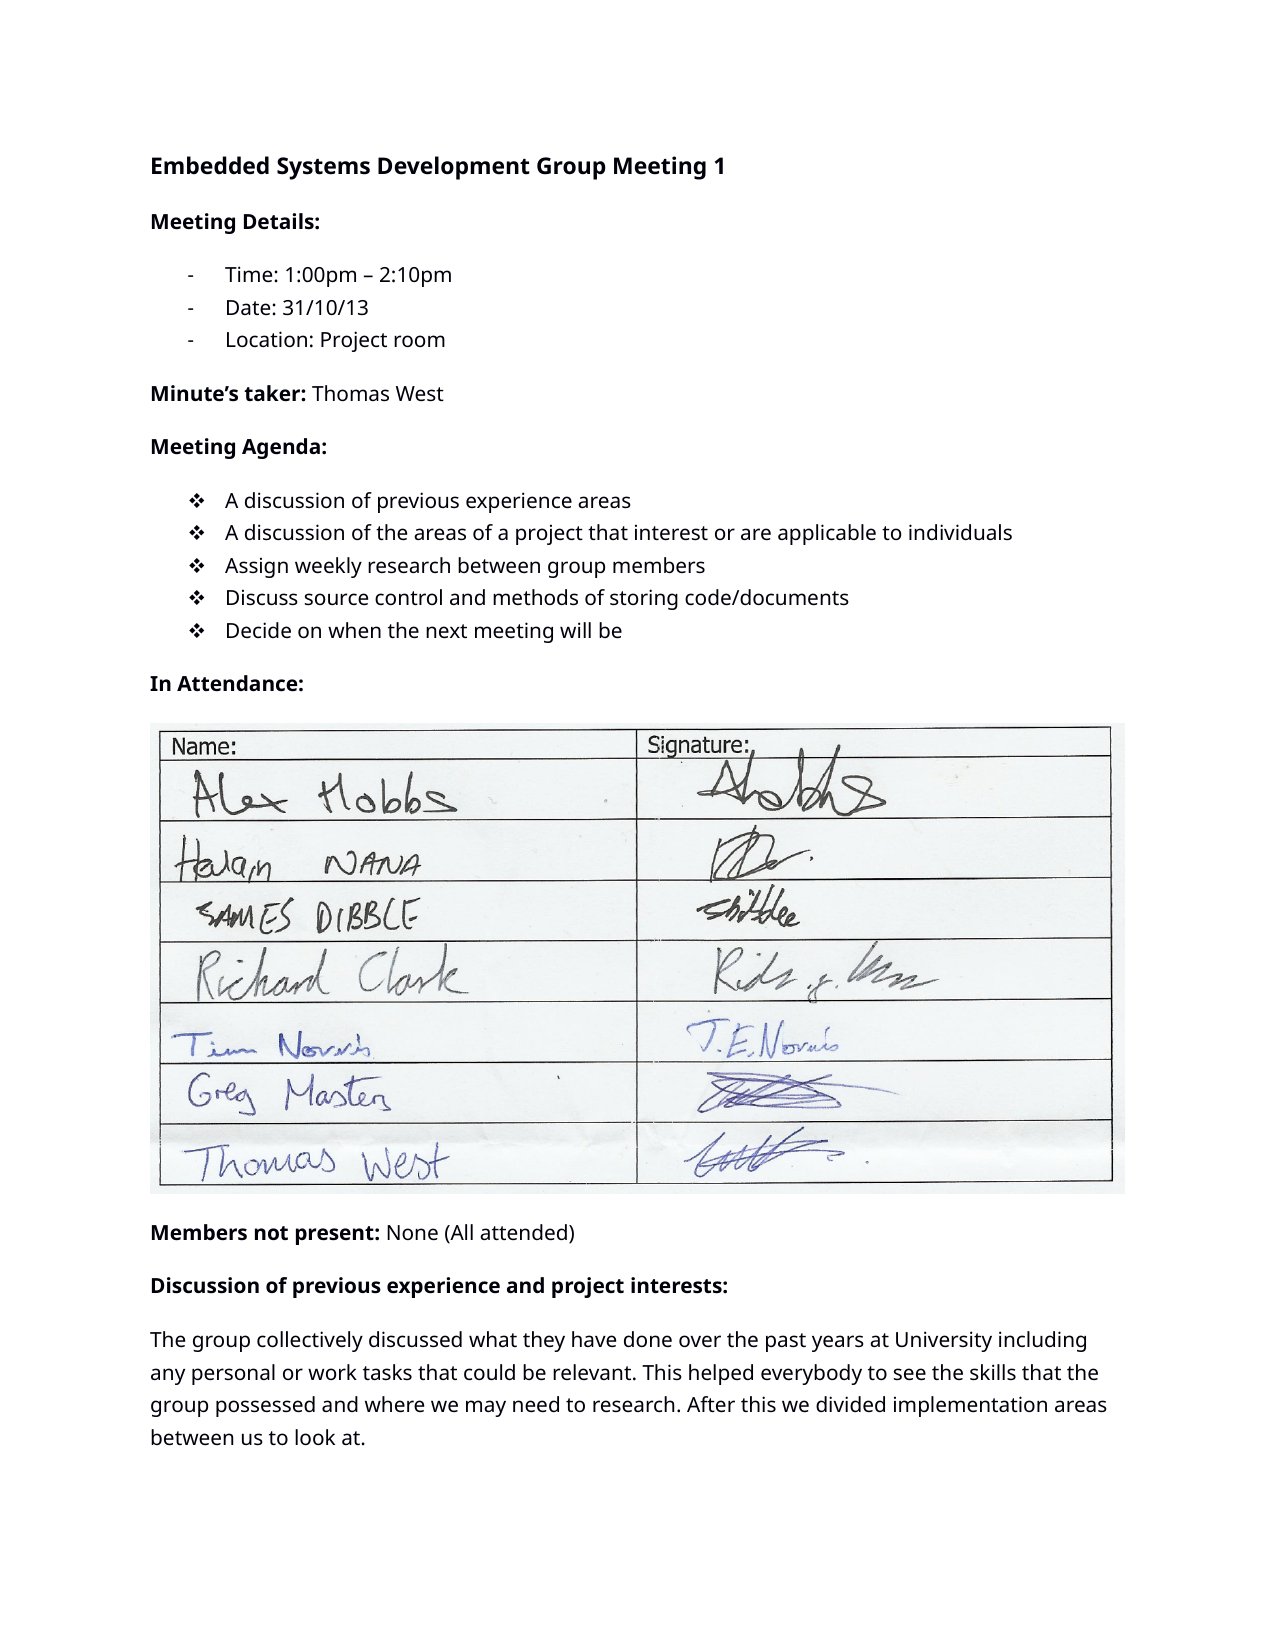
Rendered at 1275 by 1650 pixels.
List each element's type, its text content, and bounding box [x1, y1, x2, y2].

text Members not present: None (All attended) [150, 1218, 1125, 1247]
list Location: Project room [187, 325, 1125, 354]
list A discussion of previous experience areas [187, 486, 1125, 514]
list Time: 1:00pm – 2:10pm [187, 260, 1125, 289]
list Decide on when the next meeting will be [187, 616, 1125, 644]
text Embedded Systems Development Group Meeting 1 [150, 150, 1125, 181]
text Meeting Details: [150, 207, 1125, 235]
list Date: 31/10/13 [187, 293, 1125, 321]
list A discussion of the areas of a project that interest or are applicable to individuals [187, 518, 1125, 547]
text Meeting Agenda: [150, 432, 1125, 461]
text In Attendance: [150, 669, 1125, 698]
text Discussion of previous experience and project interests: [150, 1272, 1125, 1300]
list Discuss source control and methods of storing code/documents [187, 583, 1125, 612]
picture [150, 723, 1125, 1194]
text The group collectively discussed what they have done over the past years at University including any personal or work tasks that could be relevant. This helped everybody to see the skills that the group possessed and where we may need to research. After this we divided implementation areas between us to look at. [150, 1325, 1125, 1451]
list Assign weekly research between group members [187, 551, 1125, 579]
text Minute’s taker: Thomas West [150, 379, 1125, 407]
